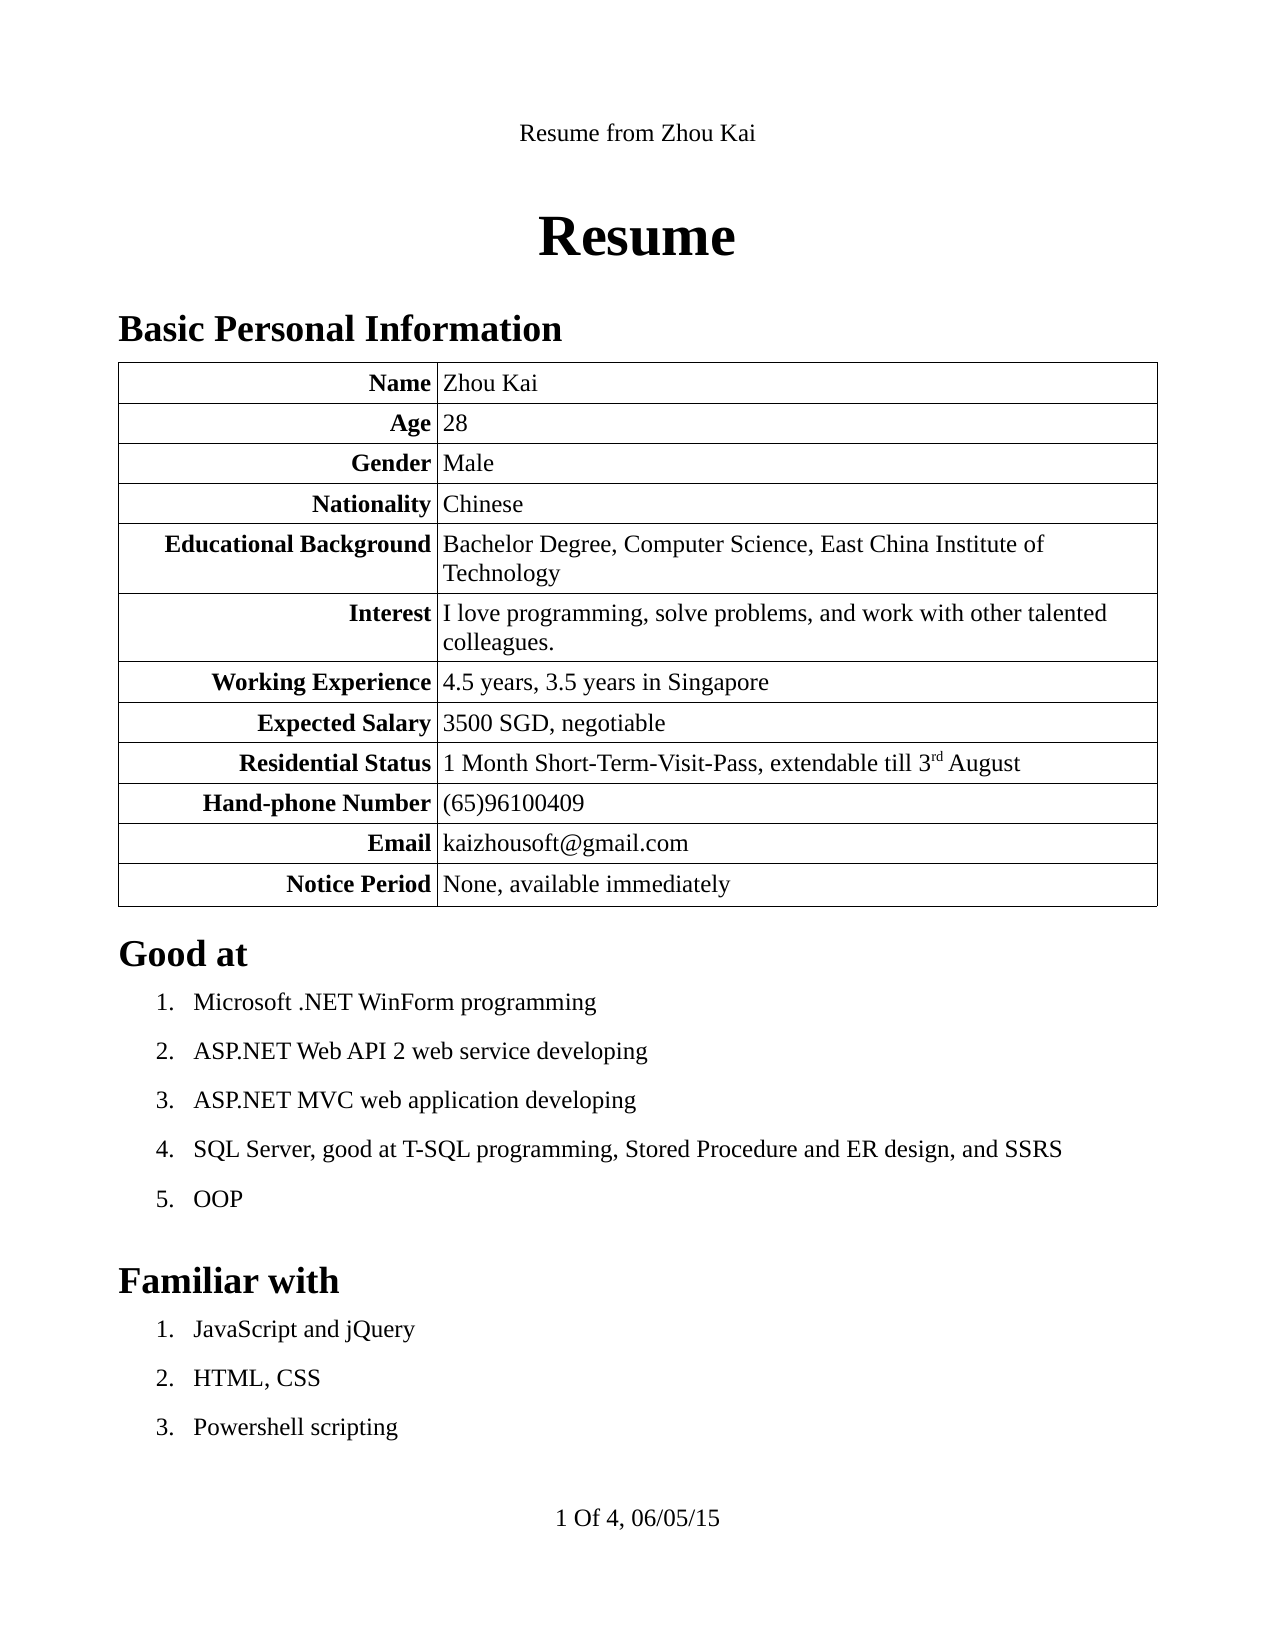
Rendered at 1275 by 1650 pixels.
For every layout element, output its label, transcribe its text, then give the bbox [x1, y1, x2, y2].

table_cell 28 [438, 404, 1157, 443]
table_cell Expected Salary [119, 703, 437, 742]
table_cell Educational Background [119, 524, 437, 592]
table_cell 1 Month Short-Term-Visit-Pass, extendable till 3rd August [438, 743, 1157, 782]
table_cell Working Experience [119, 662, 437, 702]
list Powershell scripting [156, 1412, 1157, 1441]
subtitle Basic Personal Information [118, 306, 1157, 349]
table_cell Bachelor Degree, Computer Science, East China Institute of Technology [438, 524, 1157, 592]
table_cell 4.5 years, 3.5 years in Singapore [438, 662, 1157, 702]
table_cell None, available immediately [438, 864, 1157, 906]
table_cell I love programming, solve problems, and work with other talented colleagues. [438, 594, 1157, 661]
title Resume [118, 201, 1157, 268]
table_cell 3500 SGD, negotiable [438, 703, 1157, 742]
list OOP [156, 1184, 1157, 1212]
table_cell Chinese [438, 484, 1157, 523]
table_header Name [119, 363, 437, 402]
subtitle Good at [118, 931, 1157, 975]
table_cell Male [438, 444, 1157, 483]
table_cell (65)96100409 [438, 784, 1157, 823]
table_cell Email [119, 824, 437, 863]
list JavaScript and jQuery [156, 1314, 1157, 1343]
table_cell Residential Status [119, 743, 437, 782]
table_cell Hand-phone Number [119, 784, 437, 823]
table_cell Nationality [119, 484, 437, 523]
table_cell Interest [119, 594, 437, 661]
list ASP.NET Web API 2 web service developing [156, 1036, 1157, 1065]
list Microsoft .NET WinForm programming [156, 987, 1157, 1016]
table_cell Age [119, 404, 437, 443]
table_cell Notice Period [119, 864, 437, 906]
subtitle Familiar with [118, 1258, 1157, 1301]
list ASP.NET MVC web application developing [156, 1086, 1157, 1114]
list SQL Server, good at T-SQL programming, Stored Procedure and ER design, and SSRS [156, 1134, 1157, 1163]
list HTML, CSS [156, 1363, 1157, 1392]
table_cell Gender [119, 444, 437, 483]
table_header Zhou Kai [438, 363, 1157, 402]
table_cell kaizhousoft@gmail.com [438, 824, 1157, 863]
